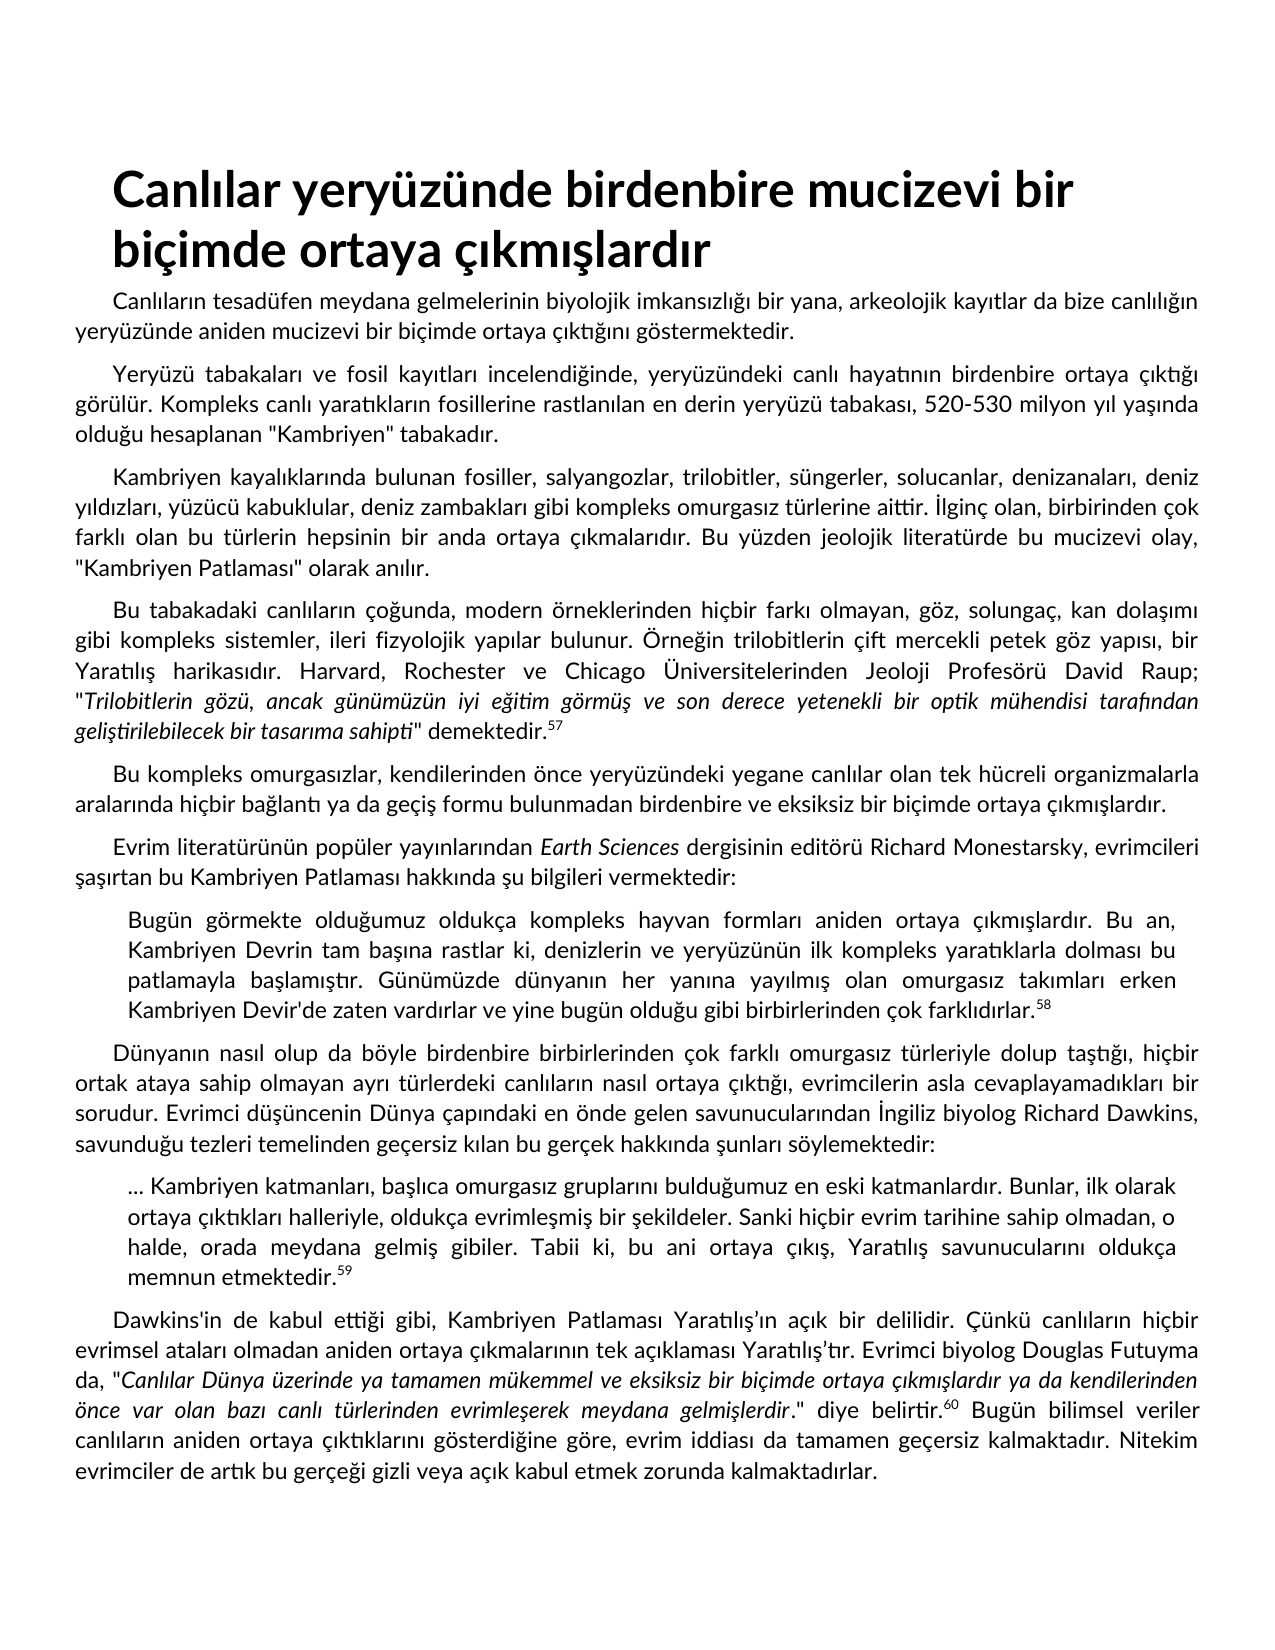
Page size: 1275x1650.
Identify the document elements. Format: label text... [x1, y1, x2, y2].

text Bugün görmekte olduğumuz oldukça kompleks hayvan formları aniden ortaya çıkmışlardır. Bu an, Kambriyen Devrin tam başına rastlar ki, denizlerin ve yeryüzünün ilk kompleks yaratıklarla dolması bu patlamayla başlamıştır. Günümüzde dünyanın her yanına yayılmış olan omurgasız takımları erken Kambriyen Devir'de zaten vardırlar ve yine bugün olduğu gibi birbirlerinden çok farklıdırlar.58 [127, 905, 1177, 1023]
text Kambriyen kayalıklarında bulunan fosiller, salyangozlar, trilobitler, süngerler, solucanlar, denizanaları, deniz yıldızları, yüzücü kabuklular, deniz zambakları gibi kompleks omurgasız türlerine aittir. İlginç olan, birbirinden çok farklı olan bu türlerin hepsinin bir anda ortaya çıkmalarıdır. Bu yüzden jeolojik literatürde bu mucizevi olay, "Kambriyen Patlaması" olarak anılır. [75, 463, 1200, 581]
text Bu tabakadaki canlıların çoğunda, modern örneklerinden hiçbir farkı olmayan, göz, solungaç, kan dolaşımı gibi kompleks sistemler, ileri fizyolojik yapılar bulunur. Örneğin trilobitlerin çift mercekli petek göz yapısı, bir Yaratılış harikasıdır. Harvard, Rochester ve Chicago Üniversitelerinden Jeoloji Profesörü David Raup; "Trilobitlerin gözü, ancak günümüzün iyi eğitim görmüş ve son derece yetenekli bir optik mühendisi tarafından geliştirilebilecek bir tasarıma sahipti" demektedir.57 [75, 596, 1200, 744]
text Dawkins'in de kabul ettiği gibi, Kambriyen Patlaması Yaratılış’ın açık bir delilidir. Çünkü canlıların hiçbir evrimsel ataları olmadan aniden ortaya çıkmalarının tek açıklaması Yaratılış’tır. Evrimci biyolog Douglas Futuyma da, "Canlılar Dünya üzerinde ya tamamen mükemmel ve eksiksiz bir biçimde ortaya çıkmışlardır ya da kendilerinden önce var olan bazı canlı türlerinden evrimleşerek meydana gelmişlerdir." diye belirtir.60 Bugün bilimsel veriler canlıların aniden ortaya çıktıklarını gösterdiğine göre, evrim iddiası da tamamen geçersiz kalmaktadır. Nitekim evrimciler de artık bu gerçeği gizli veya açık kabul etmek zorunda kalmaktadırlar. [75, 1305, 1200, 1484]
text Evrim literatürünün popüler yayınlarından Earth Sciences dergisinin editörü Richard Monestarsky, evrimcileri şaşırtan bu Kambriyen Patlaması hakkında şu bilgileri vermektedir: [75, 832, 1200, 890]
text Dünyanın nasıl olup da böyle birdenbire birbirlerinden çok farklı omurgasız türleriyle dolup taştığı, hiçbir ortak ataya sahip olmayan ayrı türlerdeki canlıların nasıl ortaya çıktığı, evrimcilerin asla cevaplayamadıkları bir sorudur. Evrimci düşüncenin Dünya çapındaki en önde gelen savunucularından İngiliz biyolog Richard Dawkins, savunduğu tezleri temelinden geçersiz kılan bu gerçek hakkında şunları söylemektedir: [75, 1039, 1200, 1157]
text Canlıların tesadüfen meydana gelmelerinin biyolojik imkansızlığı bir yana, arkeolojik kayıtlar da bize canlılığın yeryüzünde aniden mucizevi bir biçimde ortaya çıktığını göstermektedir. [75, 287, 1200, 344]
text ... Kambriyen katmanları, başlıca omurgasız gruplarını bulduğumuz en eski katmanlardır. Bunlar, ilk olarak ortaya çıktıkları halleriyle, oldukça evrimleşmiş bir şekildeler. Sanki hiçbir evrim tarihine sahip olmadan, o halde, orada meydana gelmiş gibiler. Tabii ki, bu ani ortaya çıkış, Yaratılış savunucularını oldukça memnun etmektedir.59 [127, 1172, 1177, 1290]
text Yeryüzü tabakaları ve fosil kayıtları incelendiğinde, yeryüzündeki canlı hayatının birdenbire ortaya çıktığı görülür. Kompleks canlı yaratıkların fosillerine rastlanılan en derin yeryüzü tabakası, 520-530 milyon yıl yaşında olduğu hesaplanan "Kambriyen" tabakadır. [75, 359, 1200, 447]
subtitle Canlılar yeryüzünde birdenbire mucizevi bir biçimde ortaya çıkmışlardır [112, 158, 1200, 278]
text Bu kompleks omurgasızlar, kendilerinden önce yeryüzündeki yegane canlılar olan tek hücreli organizmalarla aralarında hiçbir bağlantı ya da geçiş formu bulunmadan birdenbire ve eksiksiz bir biçimde ortaya çıkmışlardır. [75, 759, 1200, 817]
